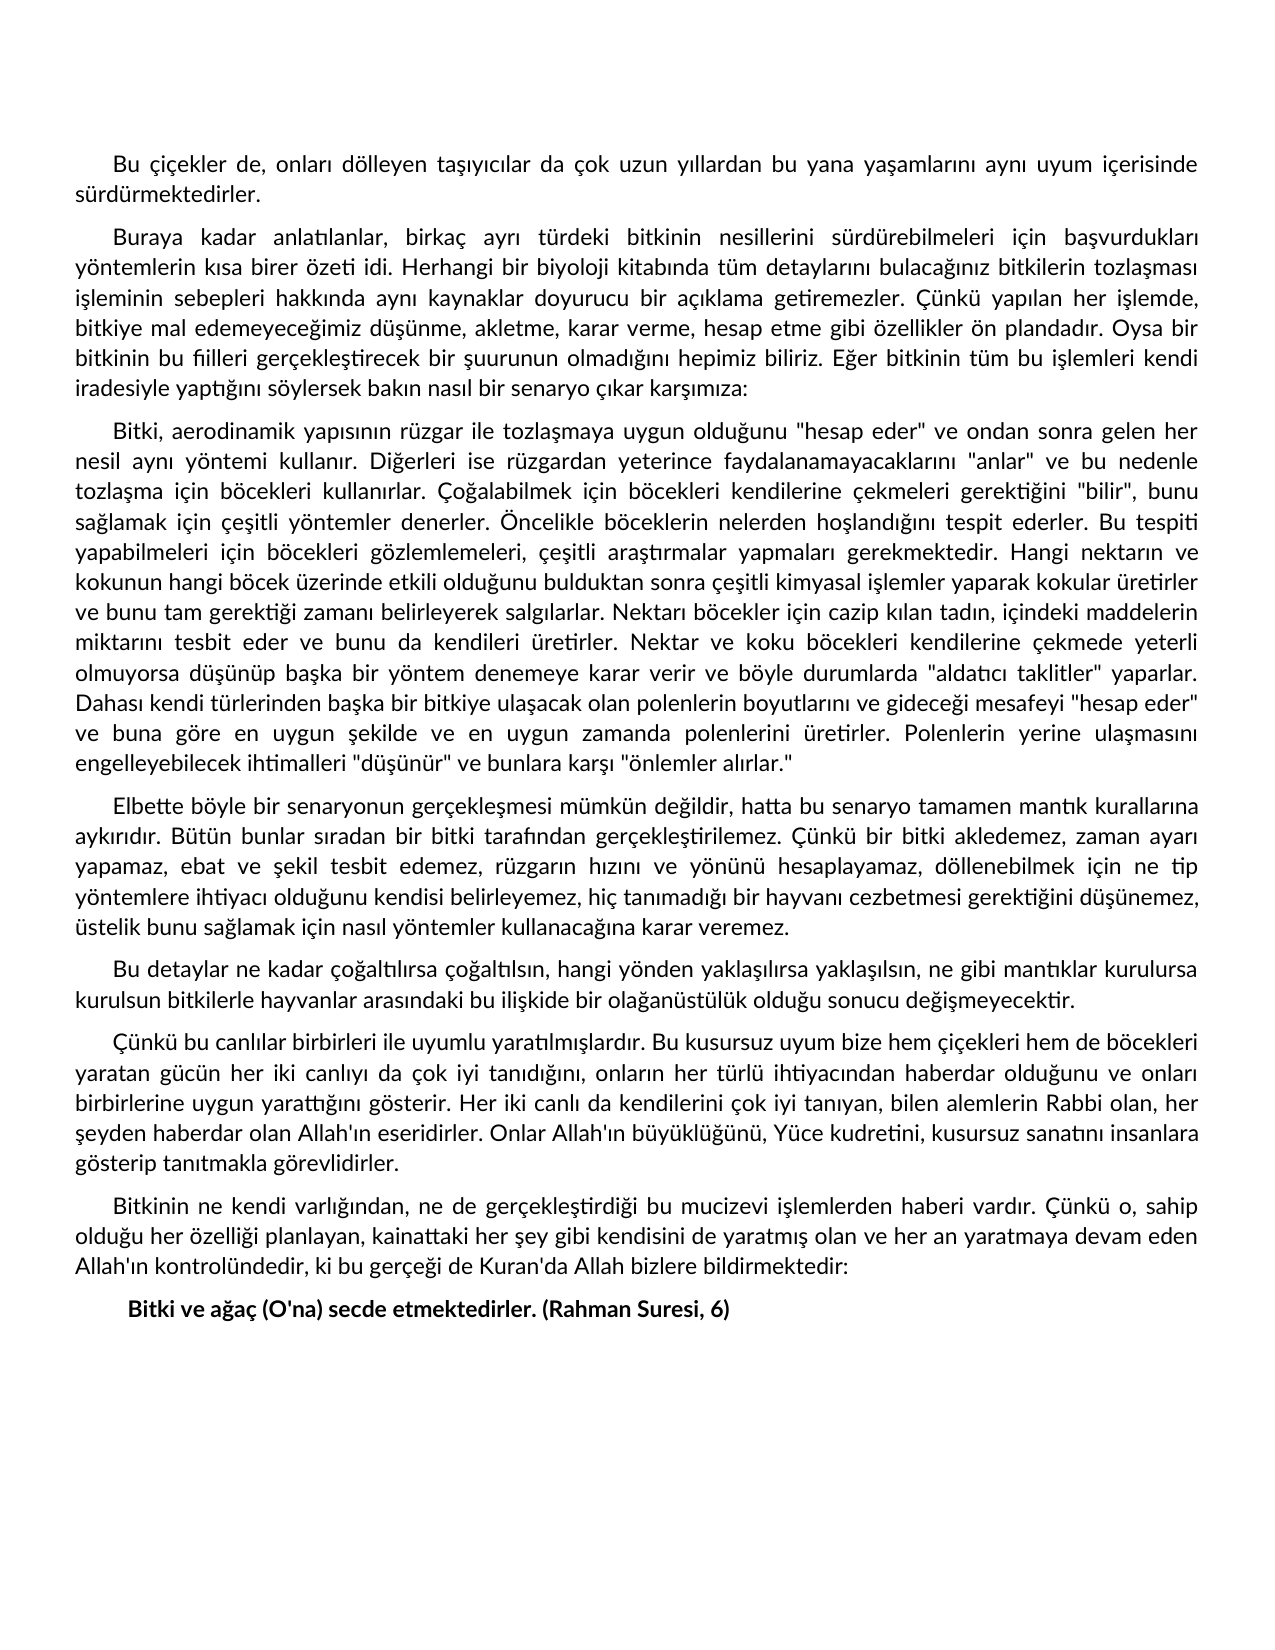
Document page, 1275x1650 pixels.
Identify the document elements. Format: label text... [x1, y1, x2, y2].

text Bitki ve ağaç (O'na) secde etmektedirler. (Rahman Suresi, 6) [127, 1295, 1177, 1322]
text Buraya kadar anlatılanlar, birkaç ayrı türdeki bitkinin nesillerini sürdürebilmeleri için başvurdukları yöntemlerin kısa birer özeti idi. Herhangi bir biyoloji kitabında tüm detaylarını bulacağınız bitkilerin tozlaşması işleminin sebepleri hakkında aynı kaynaklar doyurucu bir açıklama getiremezler. Çünkü yapılan her işlemde, bitkiye mal edemeyeceğimiz düşünme, akletme, karar verme, hesap etme gibi özellikler ön plandadır. Oysa bir bitkinin bu fiilleri gerçekleştirecek bir şuurunun olmadığını hepimiz biliriz. Eğer bitkinin tüm bu işlemleri kendi iradesiyle yaptığını söylersek bakın nasıl bir senaryo çıkar karşımıza: [75, 223, 1200, 401]
text Çünkü bu canlılar birbirleri ile uyumlu yaratılmışlardır. Bu kusursuz uyum bize hem çiçekleri hem de böcekleri yaratan gücün her iki canlıyı da çok iyi tanıdığını, onların her türlü ihtiyacından haberdar olduğunu ve onları birbirlerine uygun yarattığını gösterir. Her iki canlı da kendilerini çok iyi tanıyan, bilen alemlerin Rabbi olan, her şeyden haberdar olan Allah'ın eseridirler. Onlar Allah'ın büyüklüğünü, Yüce kudretini, kusursuz sanatını insanlara gösterip tanıtmakla görevlidirler. [75, 1028, 1200, 1176]
text Bitkinin ne kendi varlığından, ne de gerçekleştirdiği bu mucizevi işlemlerden haberi vardır. Çünkü o, sahip olduğu her özelliği planlayan, kainattaki her şey gibi kendisini de yaratmış olan ve her an yaratmaya devam eden Allah'ın kontrolündedir, ki bu gerçeği de Kuran'da Allah bizlere bildirmektedir: [75, 1192, 1200, 1279]
text Elbette böyle bir senaryonun gerçekleşmesi mümkün değildir, hatta bu senaryo tamamen mantık kurallarına aykırıdır. Bütün bunlar sıradan bir bitki tarafından gerçekleştirilemez. Çünkü bir bitki akledemez, zaman ayarı yapamaz, ebat ve şekil tesbit edemez, rüzgarın hızını ve yönünü hesaplayamaz, döllenebilmek için ne tip yöntemlere ihtiyacı olduğunu kendisi belirleyemez, hiç tanımadığı bir hayvanı cezbetmesi gerektiğini düşünemez, üstelik bunu sağlamak için nasıl yöntemler kullanacağına karar veremez. [75, 792, 1200, 940]
text Bitki, aerodinamik yapısının rüzgar ile tozlaşmaya uygun olduğunu "hesap eder" ve ondan sonra gelen her nesil aynı yöntemi kullanır. Diğerleri ise rüzgardan yeterince faydalanamayacaklarını "anlar" ve bu nedenle tozlaşma için böcekleri kullanırlar. Çoğalabilmek için böcekleri kendilerine çekmeleri gerektiğini "bilir", bunu sağlamak için çeşitli yöntemler denerler. Öncelikle böceklerin nelerden hoşlandığını tespit ederler. Bu tespiti yapabilmeleri için böcekleri gözlemlemeleri, çeşitli araştırmalar yapmaları gerekmektedir. Hangi nektarın ve kokunun hangi böcek üzerinde etkili olduğunu bulduktan sonra çeşitli kimyasal işlemler yaparak kokular üretirler ve bunu tam gerektiği zamanı belirleyerek salgılarlar. Nektarı böcekler için cazip kılan tadın, içindeki maddelerin miktarını tesbit eder ve bunu da kendileri üretirler. Nektar ve koku böcekleri kendilerine çekmede yeterli olmuyorsa düşünüp başka bir yöntem denemeye karar verir ve böyle durumlarda "aldatıcı taklitler" yaparlar. Dahası kendi türlerinden başka bir bitkiye ulaşacak olan polenlerin boyutlarını ve gideceği mesafeyi "hesap eder" ve buna göre en uygun şekilde ve en uygun zamanda polenlerini üretirler. Polenlerin yerine ulaşmasını engelleyebilecek ihtimalleri "düşünür" ve bunlara karşı "önlemler alırlar." [75, 417, 1200, 776]
text Bu çiçekler de, onları dölleyen taşıyıcılar da çok uzun yıllardan bu yana yaşamlarını aynı uyum içerisinde sürdürmektedirler. [75, 150, 1200, 208]
text Bu detaylar ne kadar çoğaltılırsa çoğaltılsın, hangi yönden yaklaşılırsa yaklaşılsın, ne gibi mantıklar kurulursa kurulsun bitkilerle hayvanlar arasındaki bu ilişkide bir olağanüstülük olduğu sonucu değişmeyecektir. [75, 955, 1200, 1013]
